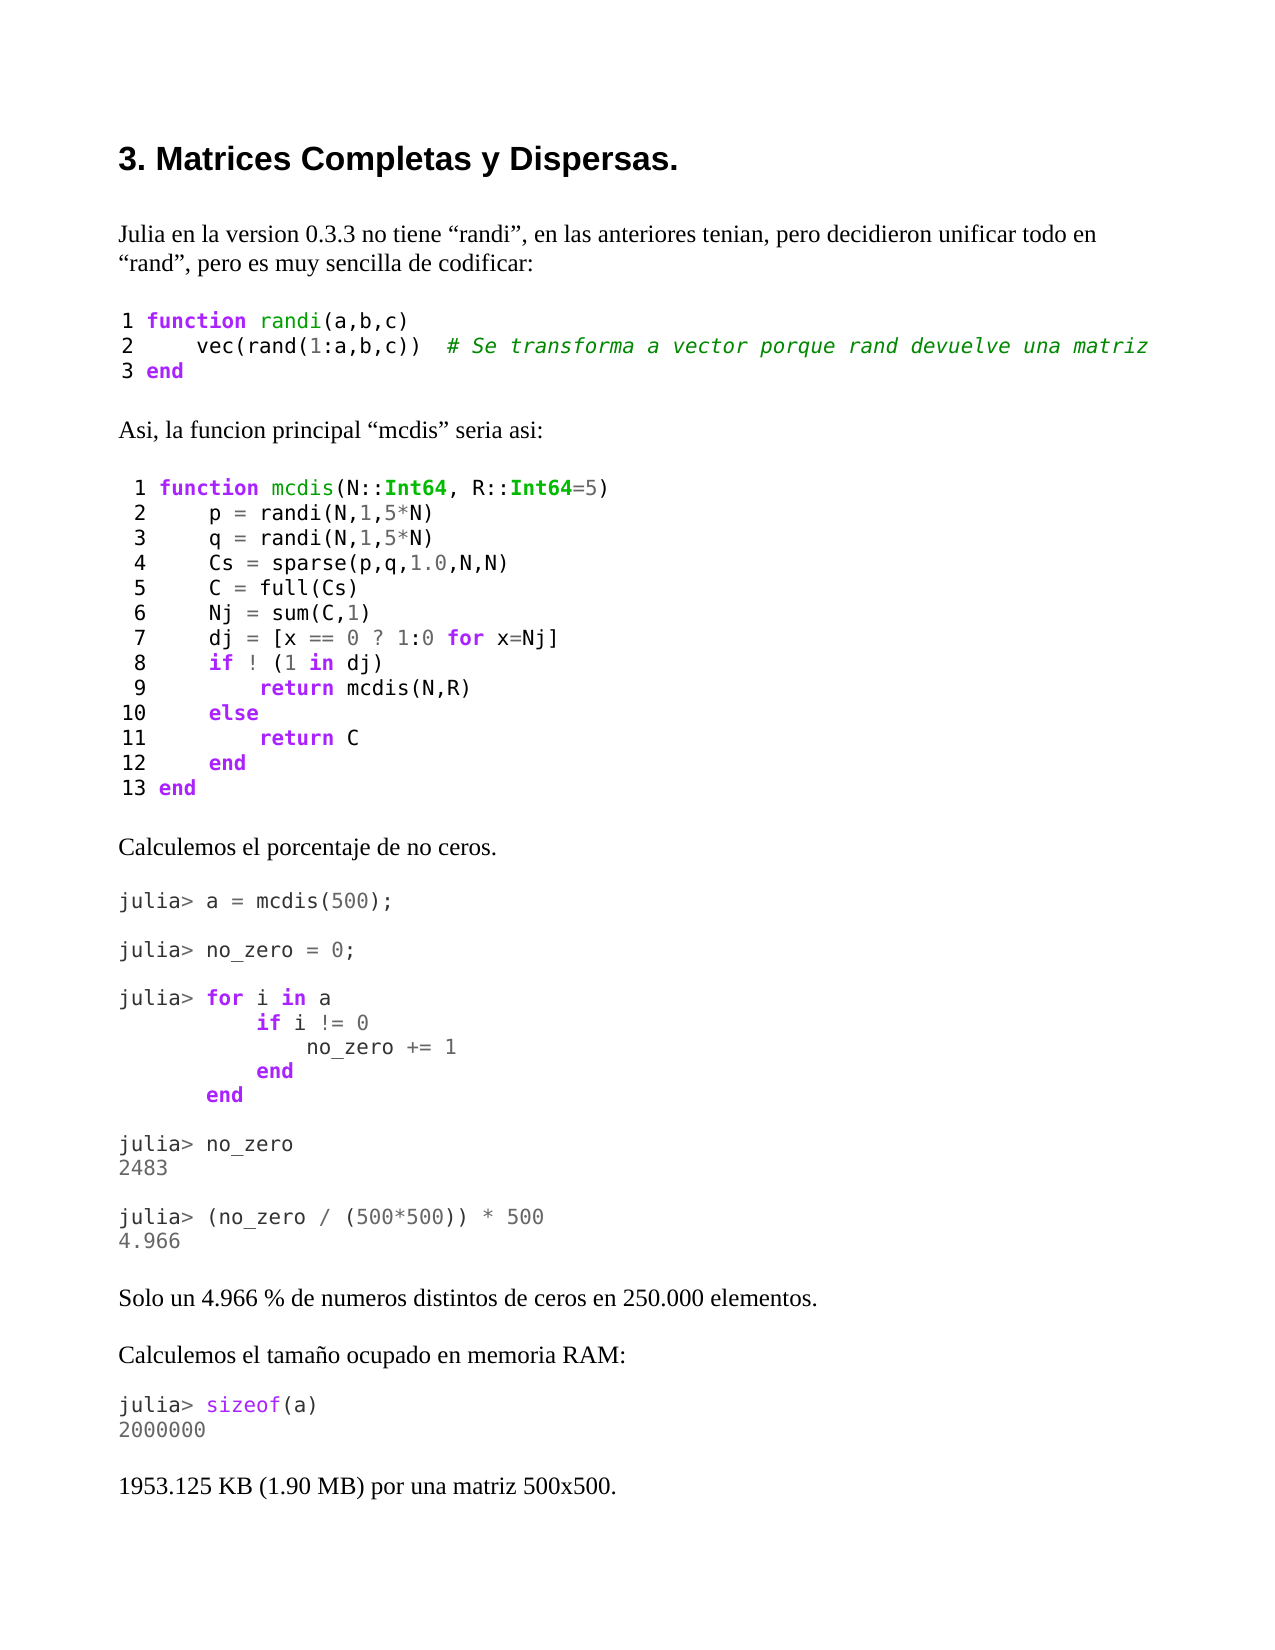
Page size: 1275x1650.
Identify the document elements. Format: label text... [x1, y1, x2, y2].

table_header function randi(a,b,c) vec(rand(1:a,b,c)) # Se transforma a vector porque rand devuelve una matriz end [143, 305, 1160, 386]
text Solo un 4.966 % de numeros distintos de ceros en 250.000 elementos. [118, 1283, 1157, 1312]
text if i != 0 [118, 1011, 1157, 1035]
text end [118, 1059, 1157, 1083]
text 2000000 [118, 1418, 1157, 1442]
text julia> a = mcdis(500); [118, 889, 1157, 913]
text Calculemos el tamaño ocupado en memoria RAM: [118, 1340, 1157, 1369]
text 2483 [118, 1156, 1157, 1181]
table_header 1 2 3 [118, 305, 143, 386]
subtitle 3. Matrices Completas y Dispersas. [118, 139, 1157, 178]
text no_zero += 1 [118, 1035, 1157, 1059]
text Julia en la version 0.3.3 no tiene “randi”, en las anteriores tenian, pero decidieron unificar todo en “rand”, pero es muy sencilla de codificar: [118, 219, 1157, 276]
text julia> (no_zero / (500*500)) * 500 [118, 1205, 1157, 1229]
text julia> no_zero [118, 1132, 1157, 1156]
text 1953.125 KB (1.90 MB) por una matriz 500x500. [118, 1471, 1157, 1500]
text julia> sizeof(a) [118, 1393, 1157, 1418]
table_header function mcdis(N::Int64, R::Int64=5) p = randi(N,1,5*N) q = randi(N,1,5*N) Cs = sparse(p,q,1.0,N,N) C = full(Cs) Nj = sum(C,1) dj = [x == 0 ? 1:0 for x=Nj] if ! (1 in dj) return mcdis(N,R) else return C end end [156, 472, 622, 803]
text end [118, 1083, 1157, 1108]
text julia> no_zero = 0; [118, 938, 1157, 962]
table_header 1 2 3 4 5 6 7 8 9 10 11 12 13 [118, 472, 156, 803]
text Asi, la funcion principal “mcdis” seria asi: [118, 415, 1157, 443]
text julia> for i in a [118, 986, 1157, 1011]
text 4.966 [118, 1229, 1157, 1253]
text Calculemos el porcentaje de no ceros. [118, 832, 1157, 861]
